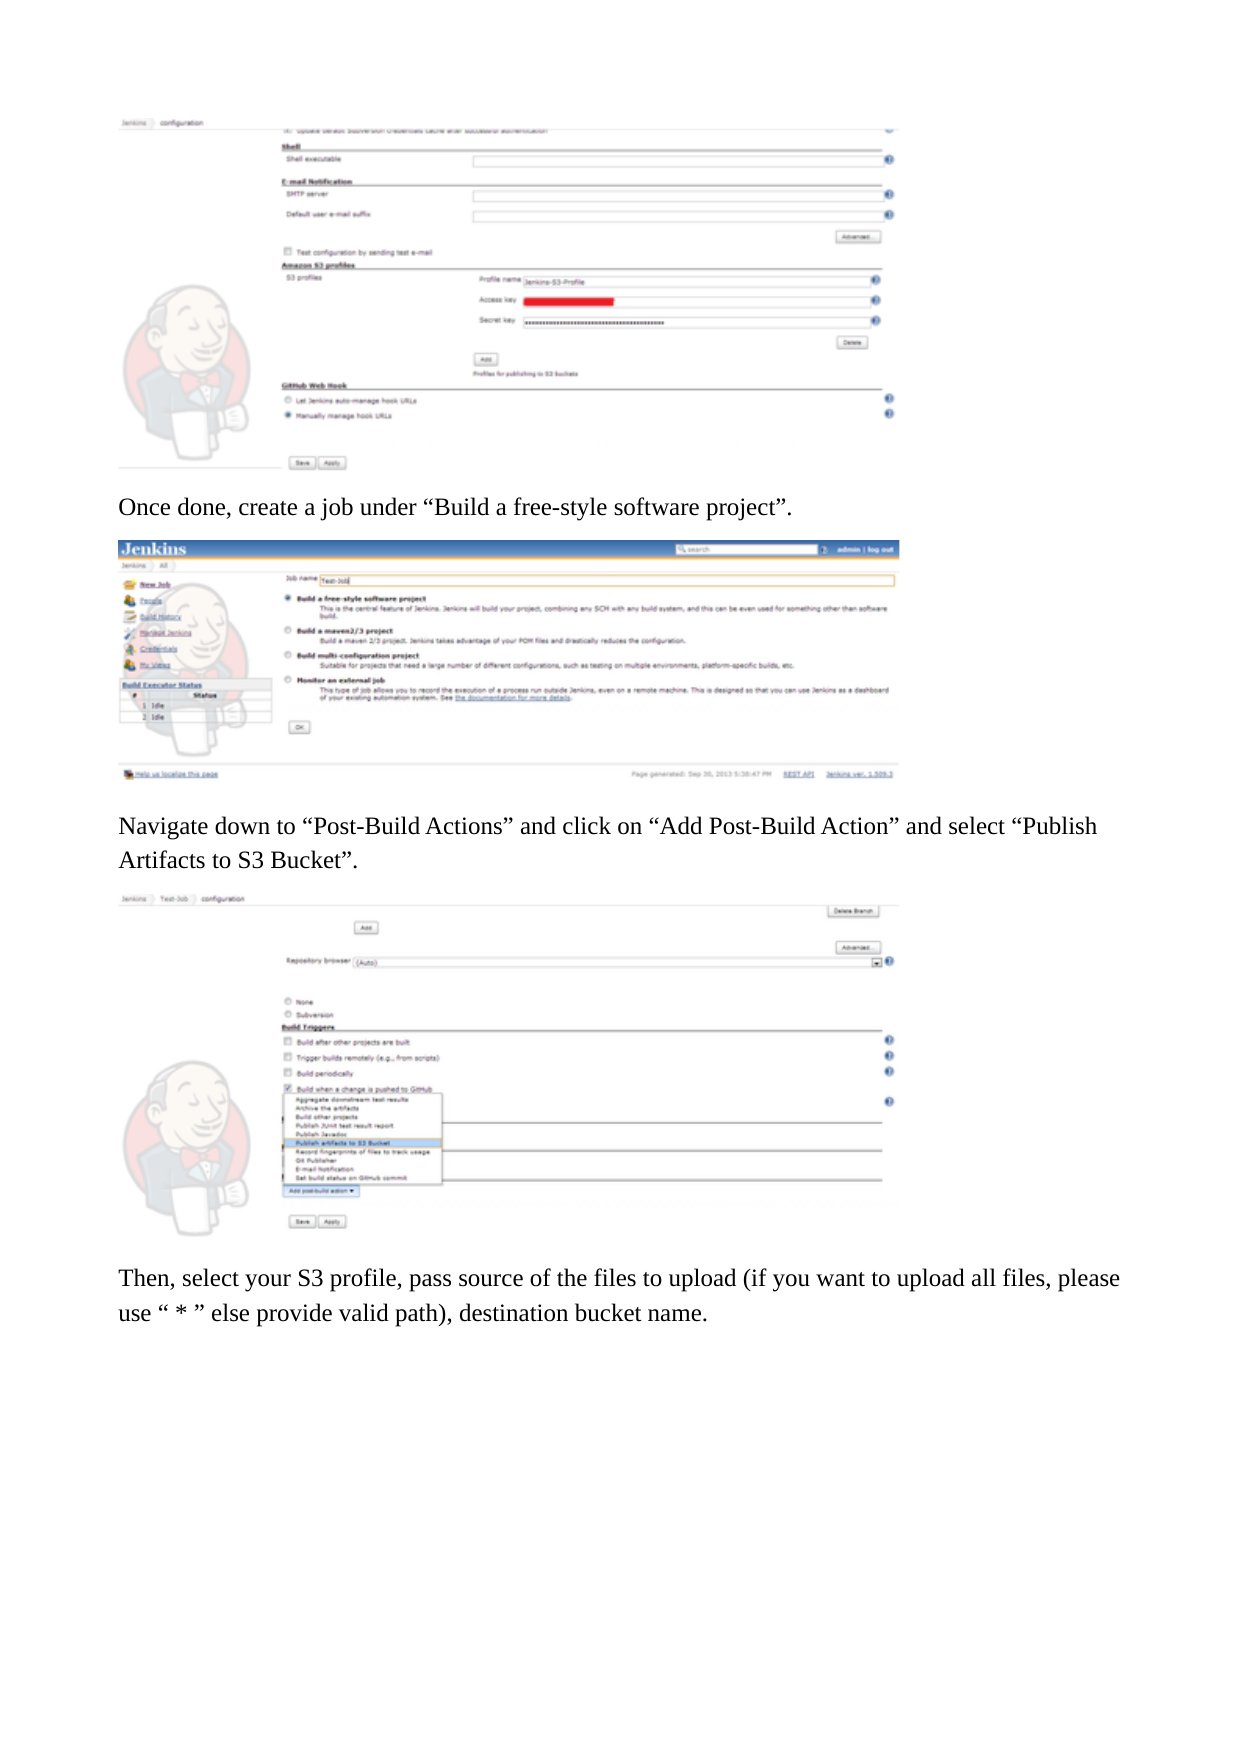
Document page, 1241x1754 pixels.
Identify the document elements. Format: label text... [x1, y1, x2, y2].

text Then, select your S3 profile, pass source of the files to upload (if you want to upload all files, please use “ * ” else provide valid path), destination bucket name. [118, 1263, 1122, 1326]
text Navigate down to “Post-Build Actions” and click on “Add Post-Build Action” and select “Publish Artifacts to S3 Bucket”. [118, 811, 1122, 874]
text Once done, create a job under “Build a free-style software project”. [118, 492, 1122, 520]
